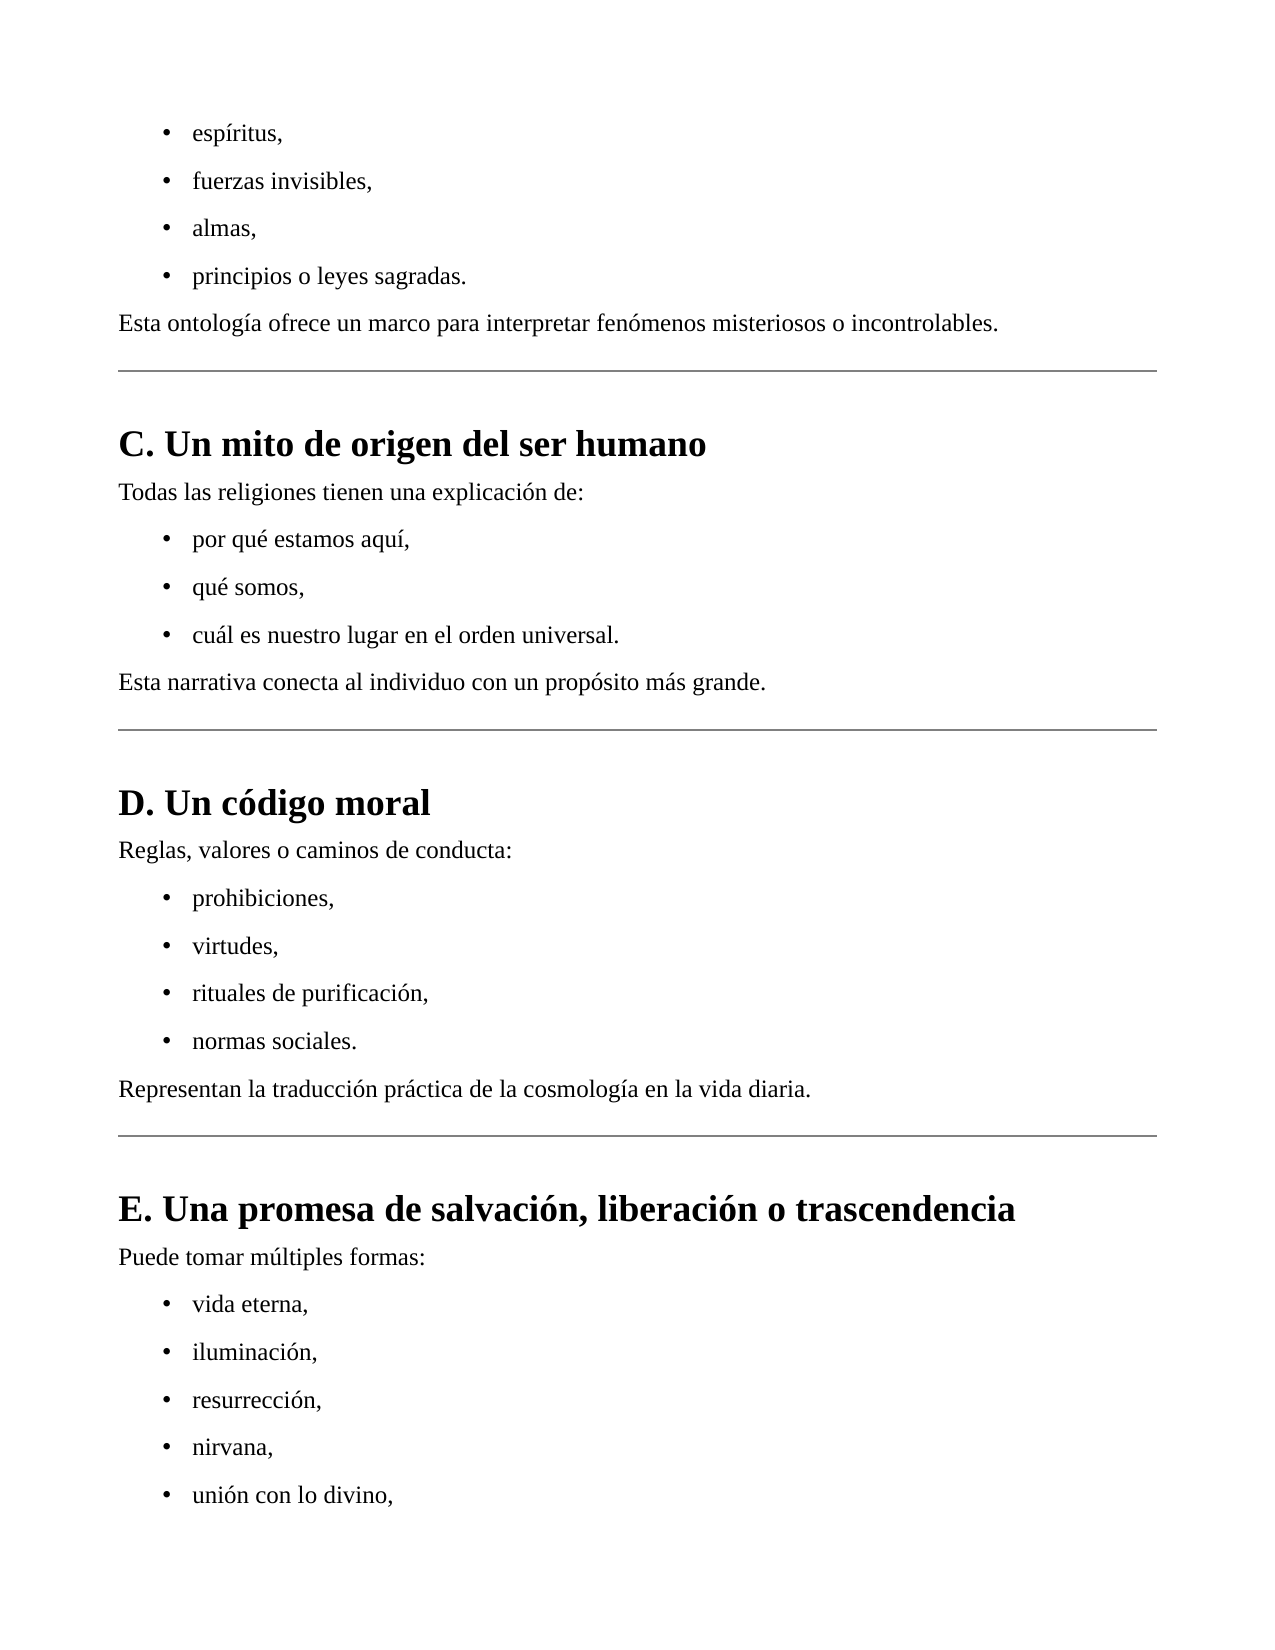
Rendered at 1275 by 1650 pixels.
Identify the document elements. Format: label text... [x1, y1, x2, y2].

text Esta narrativa conecta al individuo con un propósito más grande. [118, 667, 1157, 696]
list principios o leyes sagradas. [162, 261, 1157, 290]
list prohibiciones, [162, 883, 1157, 912]
list nirvana, [162, 1432, 1157, 1461]
text Reglas, valores o caminos de conducta: [118, 836, 1157, 864]
list vida eterna, [162, 1289, 1157, 1318]
list resurrección, [162, 1385, 1157, 1413]
list espíritus, [162, 118, 1157, 147]
text Representan la traducción práctica de la cosmología en la vida diaria. [118, 1074, 1157, 1102]
list fuerzas invisibles, [162, 166, 1157, 194]
list normas sociales. [162, 1026, 1157, 1055]
list rituales de purificación, [162, 978, 1157, 1007]
subtitle D. Un código moral [118, 780, 1157, 823]
subtitle C. Un mito de origen del ser humano [118, 421, 1157, 464]
list virtudes, [162, 931, 1157, 959]
list iluminación, [162, 1337, 1157, 1366]
text Puede tomar múltiples formas: [118, 1242, 1157, 1271]
text Esta ontología ofrece un marco para interpretar fenómenos misteriosos o incontrolables. [118, 308, 1157, 337]
list unión con lo divino, [162, 1480, 1157, 1509]
list cuál es nuestro lugar en el orden universal. [162, 620, 1157, 648]
list almas, [162, 213, 1157, 242]
list qué somos, [162, 572, 1157, 601]
text Todas las religiones tienen una explicación de: [118, 477, 1157, 506]
list por qué estamos aquí, [162, 524, 1157, 553]
subtitle E. Una promesa de salvación, liberación o trascendencia [118, 1186, 1157, 1229]
